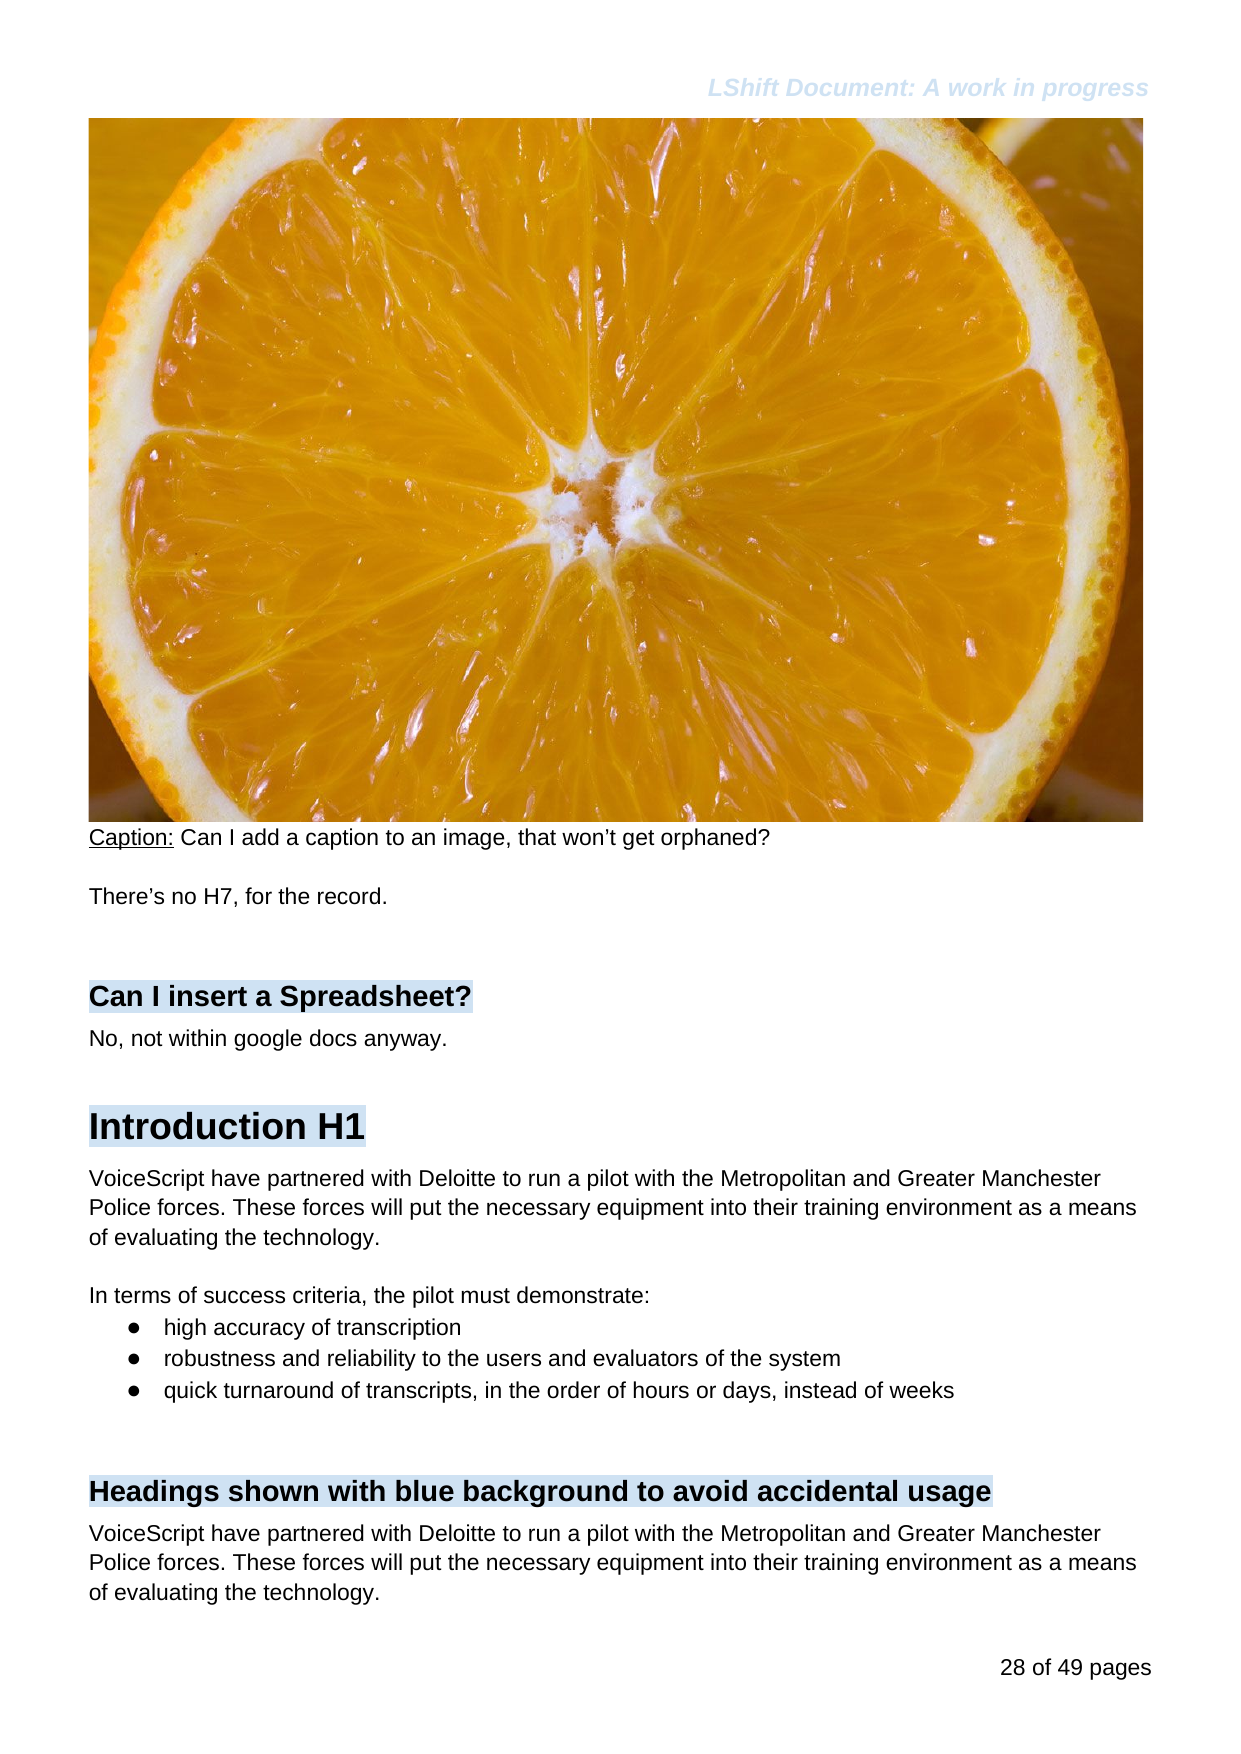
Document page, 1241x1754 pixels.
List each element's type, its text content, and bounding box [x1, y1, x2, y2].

picture [88, 118, 1144, 822]
text No, not within google docs anyway. [88, 1026, 1152, 1051]
list quick turnaround of transcripts, in the order of hours or days, instead of weeks [126, 1376, 1152, 1404]
text There’s no H7, for the record. [88, 884, 1152, 909]
list robustness and reliability to the users and evaluators of the system [126, 1344, 1152, 1372]
subtitle Headings shown with blue background to avoid accidental usage [993, 1475, 1152, 1507]
subtitle Introduction H1 [366, 1105, 1152, 1147]
text In terms of success criteria, the pilot must demonstrate: [88, 1283, 1152, 1309]
text VoiceScript have partnered with Deloitte to run a pilot with the Metropolitan and Greater Manchester Police forces. These forces will put the necessary equipment into their training environment as a means of evaluating the technology. [88, 1166, 1152, 1250]
subtitle Can I insert a Spreadsheet? [473, 980, 1152, 1013]
text Caption: Can I add a caption to an image, that won’t get orphaned? [88, 825, 1152, 851]
text VoiceScript have partnered with Deloitte to run a pilot with the Metropolitan and Greater Manchester Police forces. These forces will put the necessary equipment into their training environment as a means of evaluating the technology. [88, 1521, 1152, 1605]
list high accuracy of transcription [126, 1313, 1152, 1340]
